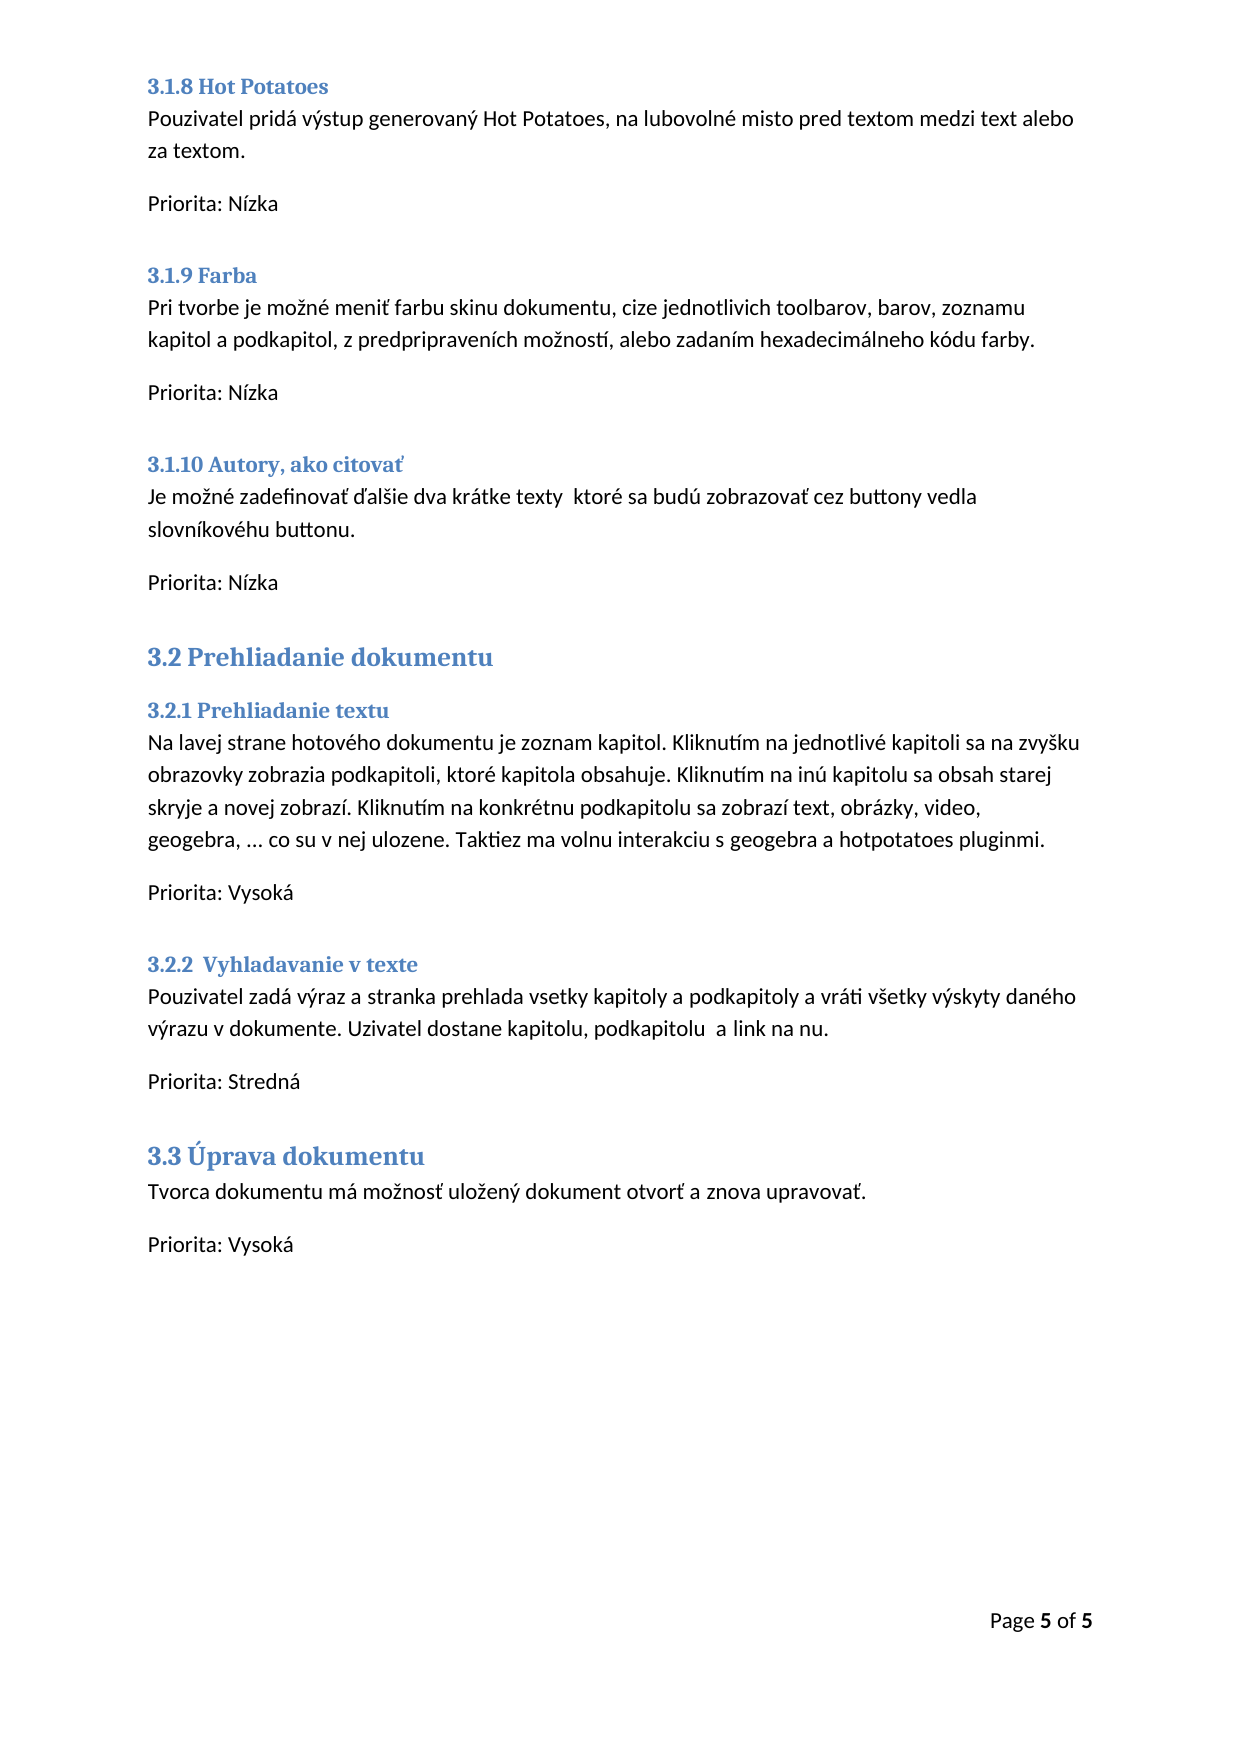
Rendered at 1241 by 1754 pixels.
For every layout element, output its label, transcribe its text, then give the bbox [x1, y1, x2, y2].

text Pouzivatel zadá výraz a stranka prehlada vsetky kapitoly a podkapitoly a vráti všetky výskyty daného výrazu v dokumente. Uzivatel dostane kapitolu, podkapitolu a link na nu. [148, 982, 1093, 1042]
text Je možné zadefinovať ďalšie dva krátke texty ktoré sa budú zobrazovať cez buttony vedla slovníkovéhu buttonu. [148, 482, 1093, 543]
subtitle 3.1.9 Farba [148, 263, 1093, 289]
text Pri tvorbe je možné meniť farbu skinu dokumentu, cize jednotlivich toolbarov, barov, zoznamu kapitol a podkapitol, z predpripraveních možností, alebo zadaním hexadecimálneho kódu farby. [148, 293, 1093, 353]
text Na lavej strane hotového dokumentu je zoznam kapitol. Kliknutím na jednotlivé kapitoli sa na zvyšku obrazovky zobrazia podkapitoli, ktoré kapitola obsahuje. Kliknutím na inú kapitolu sa obsah starej skryje a novej zobrazí. Kliknutím na konkrétnu podkapitolu sa zobrazí text, obrázky, video, geogebra, ... co su v nej ulozene. Taktiez ma volnu interakciu s geogebra a hotpotatoes pluginmi. [148, 728, 1093, 853]
text Priorita: Stredná [148, 1067, 1093, 1095]
subtitle 3.1.10 Autory, ako citovať [148, 452, 1093, 479]
subtitle 3.2 Prehliadanie dokumentu [148, 642, 1093, 673]
text Priorita: Nízka [148, 568, 1093, 596]
subtitle 3.3 Úprava dokumentu [148, 1141, 1093, 1172]
text Priorita: Nízka [148, 189, 1093, 217]
subtitle 3.1.8 Hot Potatoes [148, 74, 1093, 100]
text Priorita: Nízka [148, 378, 1093, 406]
subtitle 3.2.1 Prehliadanie textu [148, 698, 1093, 724]
subtitle 3.2.2 Vyhladavanie v texte [148, 952, 1093, 978]
text Priorita: Vysoká [148, 1230, 1093, 1258]
text Pouzivatel pridá výstup generovaný Hot Potatoes, na lubovolné misto pred textom medzi text alebo za textom. [148, 104, 1093, 164]
text Priorita: Vysoká [148, 878, 1093, 906]
text Tvorca dokumentu má možnosť uložený dokument otvorť a znova upravovať. [148, 1177, 1093, 1205]
